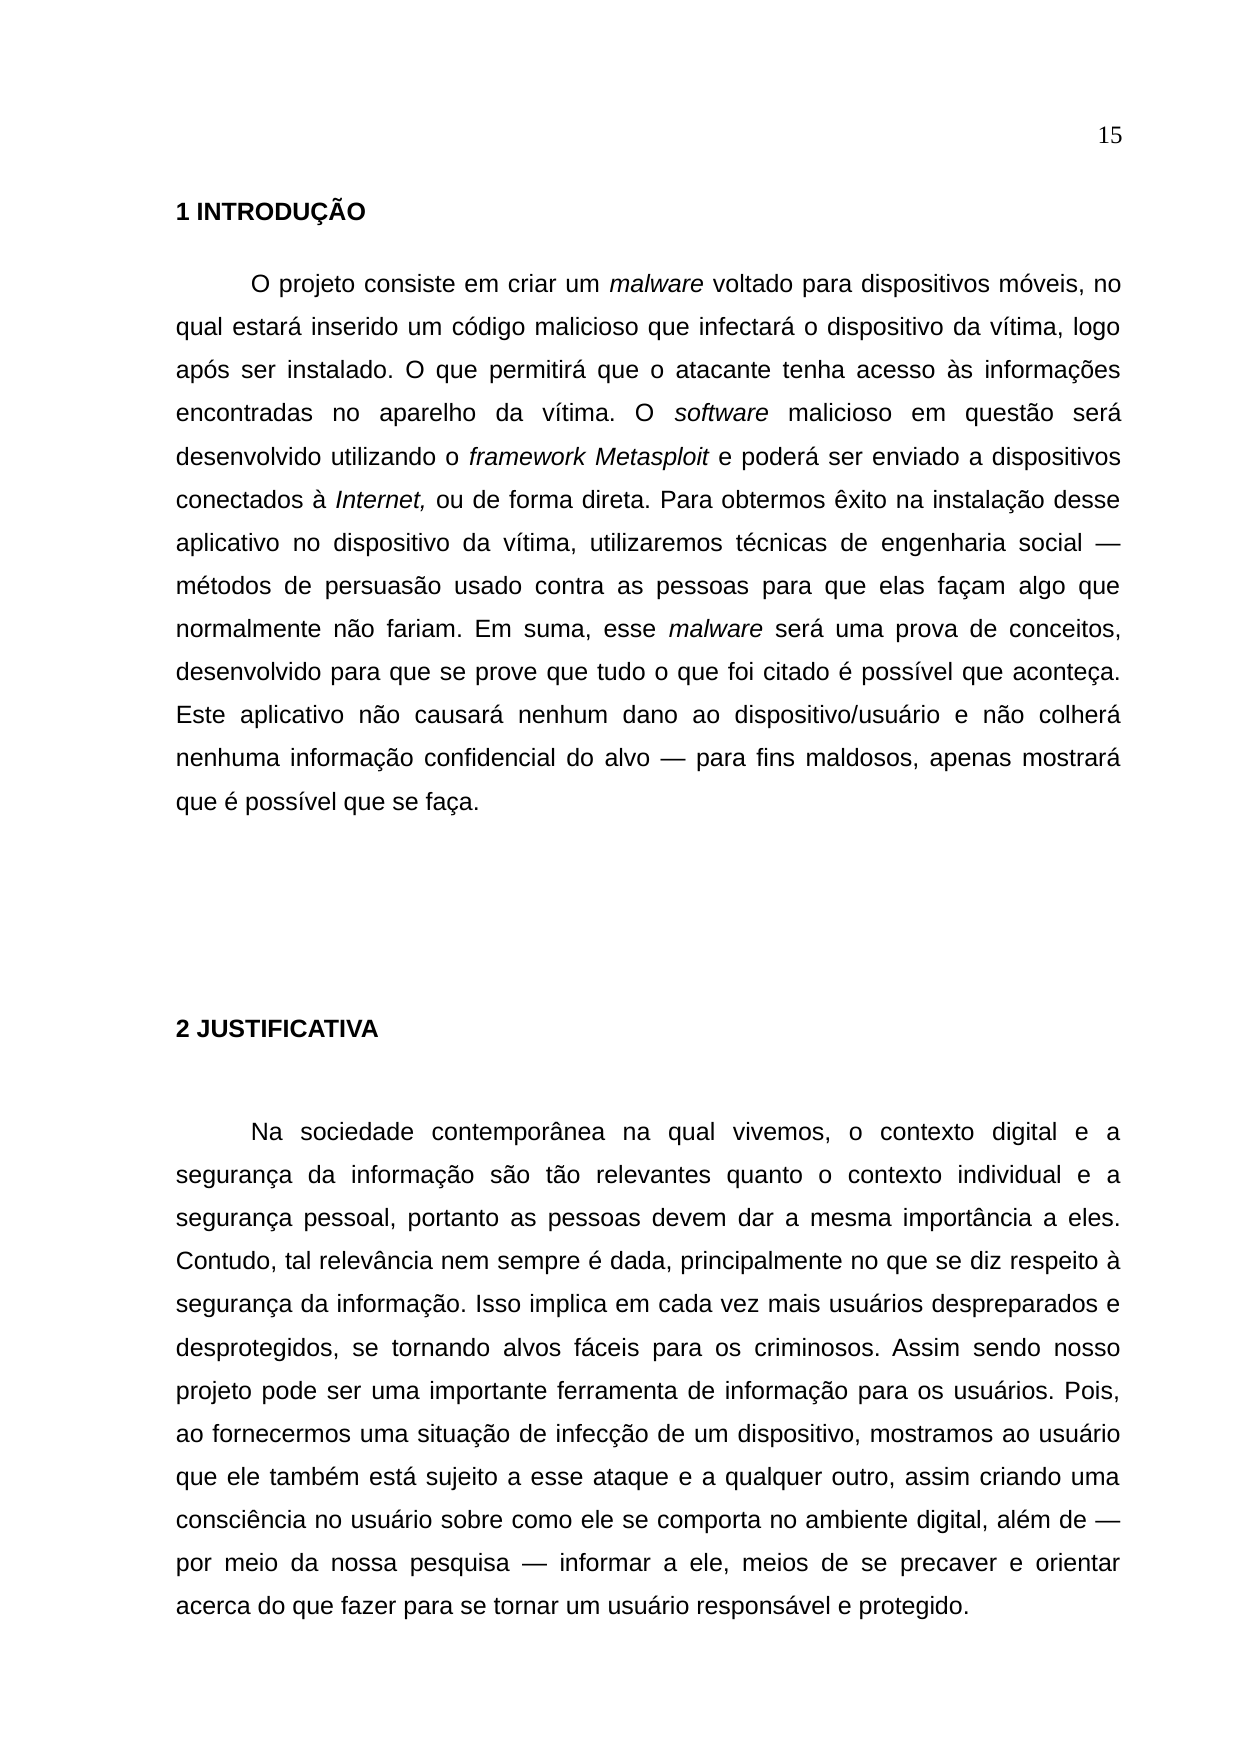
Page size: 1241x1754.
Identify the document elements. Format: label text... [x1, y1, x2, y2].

subtitle 1 INTRODUÇÃO [176, 197, 1122, 226]
text O projeto consiste em criar um malware voltado para dispositivos móveis, no qual estará inserido um código malicioso que infectará o dispositivo da vítima, logo após ser instalado. O que permitirá que o atacante tenha acesso às informações encontradas no aparelho da vítima. O software malicioso em questão será desenvolvido utilizando o framework Metasploit e poderá ser enviado a dispositivos conectados à Internet, ou de forma direta. Para obtermos êxito na instalação desse aplicativo no dispositivo da vítima, utilizaremos técnicas de engenharia social — métodos de persuasão usado contra as pessoas para que elas façam algo que normalmente não fariam. Em suma, esse malware será uma prova de conceitos, desenvolvido para que se prove que tudo o que foi citado é possível que aconteça. Este aplicativo não causará nenhum dano ao dispositivo/usuário e não colherá nenhuma informação confidencial do alvo — para fins maldosos, apenas mostrará que é possível que se faça. [176, 269, 1122, 815]
subtitle 2 JUSTIFICATIVA [176, 1014, 1122, 1043]
text Na sociedade contemporânea na qual vivemos, o contexto digital e a segurança da informação são tão relevantes quanto o contexto individual e a segurança pessoal, portanto as pessoas devem dar a mesma importância a eles. Contudo, tal relevância nem sempre é dada, principalmente no que se diz respeito à segurança da informação. Isso implica em cada vez mais usuários despreparados e desprotegidos, se tornando alvos fáceis para os criminosos. Assim sendo nosso projeto pode ser uma importante ferramenta de informação para os usuários. Pois, ao fornecermos uma situação de infecção de um dispositivo, mostramos ao usuário que ele também está sujeito a esse ataque e a qualquer outro, assim criando uma consciência no usuário sobre como ele se comporta no ambiente digital, além de — por meio da nossa pesquisa — informar a ele, meios de se precaver e orientar acerca do que fazer para se tornar um usuário responsável e protegido. [176, 1117, 1122, 1620]
